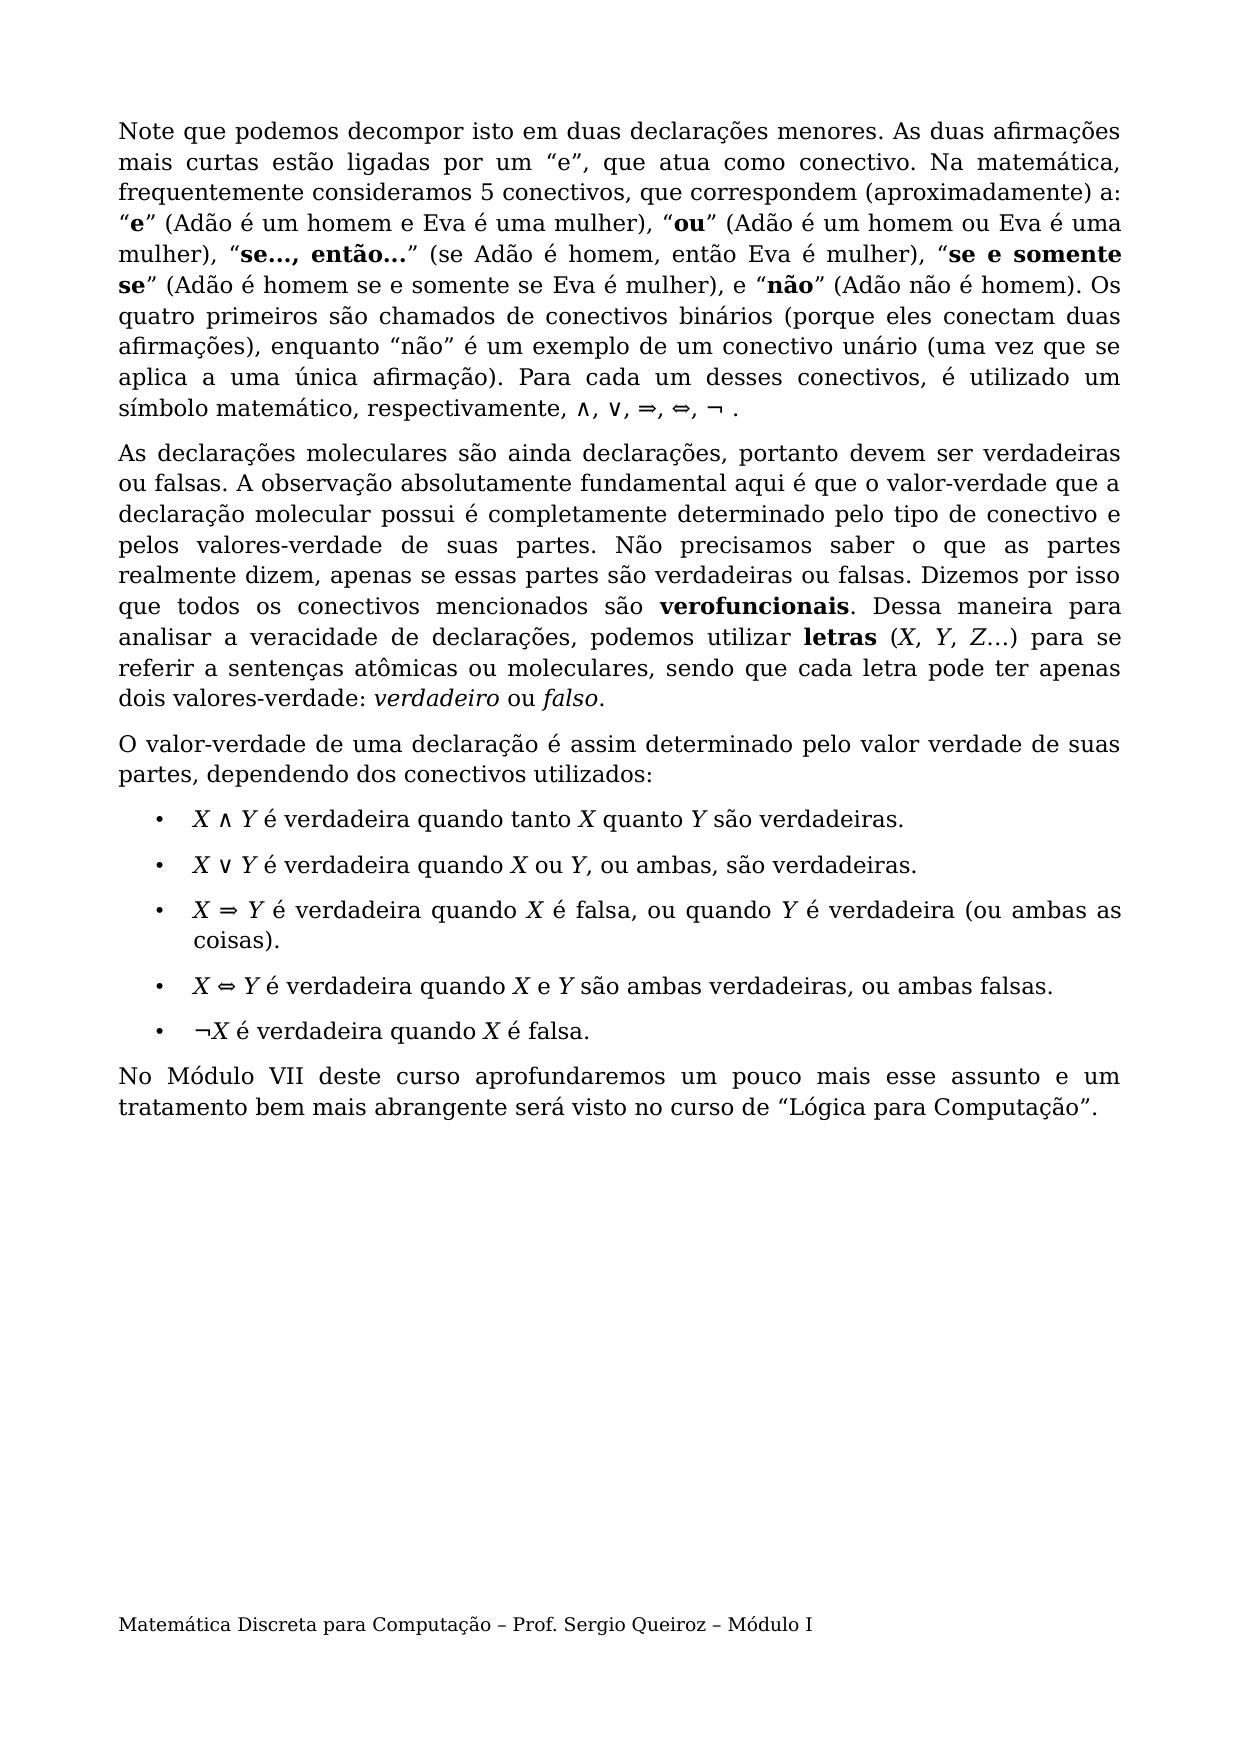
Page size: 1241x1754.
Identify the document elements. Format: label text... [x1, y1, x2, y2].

text As declarações moleculares são ainda declarações, portanto devem ser verdadeiras ou falsas. A observação absolutamente fundamental aqui é que o valor-verdade que a declaração molecular possui é completamente determinado pelo tipo de conectivo e pelos valores-verdade de suas partes. Não precisamos saber o que as partes realmente dizem, apenas se essas partes são verdadeiras ou falsas. Dizemos por isso que todos os conectivos mencionados são verofuncionais. Dessa maneira para analisar a veracidade de declarações, podemos utilizar letras (X, Y, Z…) para se referir a sentenças atômicas ou moleculares, sendo que cada letra pode ter apenas dois valores-verdade: verdadeiro ou falso. [118, 440, 1122, 712]
text O valor-verdade de uma declaração é assim determinado pelo valor verdade de suas partes, dependendo dos conectivos utilizados: [118, 731, 1122, 788]
list X ∨ Y é verdadeira quando X ou Y, ou ambas, são verdadeiras. [156, 852, 1122, 878]
text Note que podemos decompor isto em duas declarações menores. As duas afirmações mais curtas estão ligadas por um “e”, que atua como conectivo. Na matemática, frequentemente consideramos 5 conectivos, que correspondem (aproximadamente) a: “e” (Adão é um homem e Eva é uma mulher), “ou” (Adão é um homem ou Eva é uma mulher), “se..., então...” (se Adão é homem, então Eva é mulher), “se e somente se” (Adão é homem se e somente se Eva é mulher), e “não” (Adão não é homem). Os quatro primeiros são chamados de conectivos binários (porque eles conectam duas afirmações), enquanto “não” é um exemplo de um conectivo unário (uma vez que se aplica a uma única afirmação). Para cada um desses conectivos, é utilizado um símbolo matemático, respectivamente, ∧, ∨, ⇒, ⇔, ¬ . [118, 118, 1122, 421]
list X ⇒ Y é verdadeira quando X é falsa, ou quando Y é verdadeira (ou ambas as coisas). [156, 897, 1122, 954]
list ¬X é verdadeira quando X é falsa. [156, 1018, 1122, 1045]
list X ∧ Y é verdadeira quando tanto X quanto Y são verdadeiras. [156, 807, 1122, 833]
list X ⇔ Y é verdadeira quando X e Y são ambas verdadeiras, ou ambas falsas. [156, 973, 1122, 999]
text No Módulo VII deste curso aprofundaremos um pouco mais esse assunto e um tratamento bem mais abrangente será visto no curso de “Lógica para Computação”. [118, 1063, 1122, 1121]
